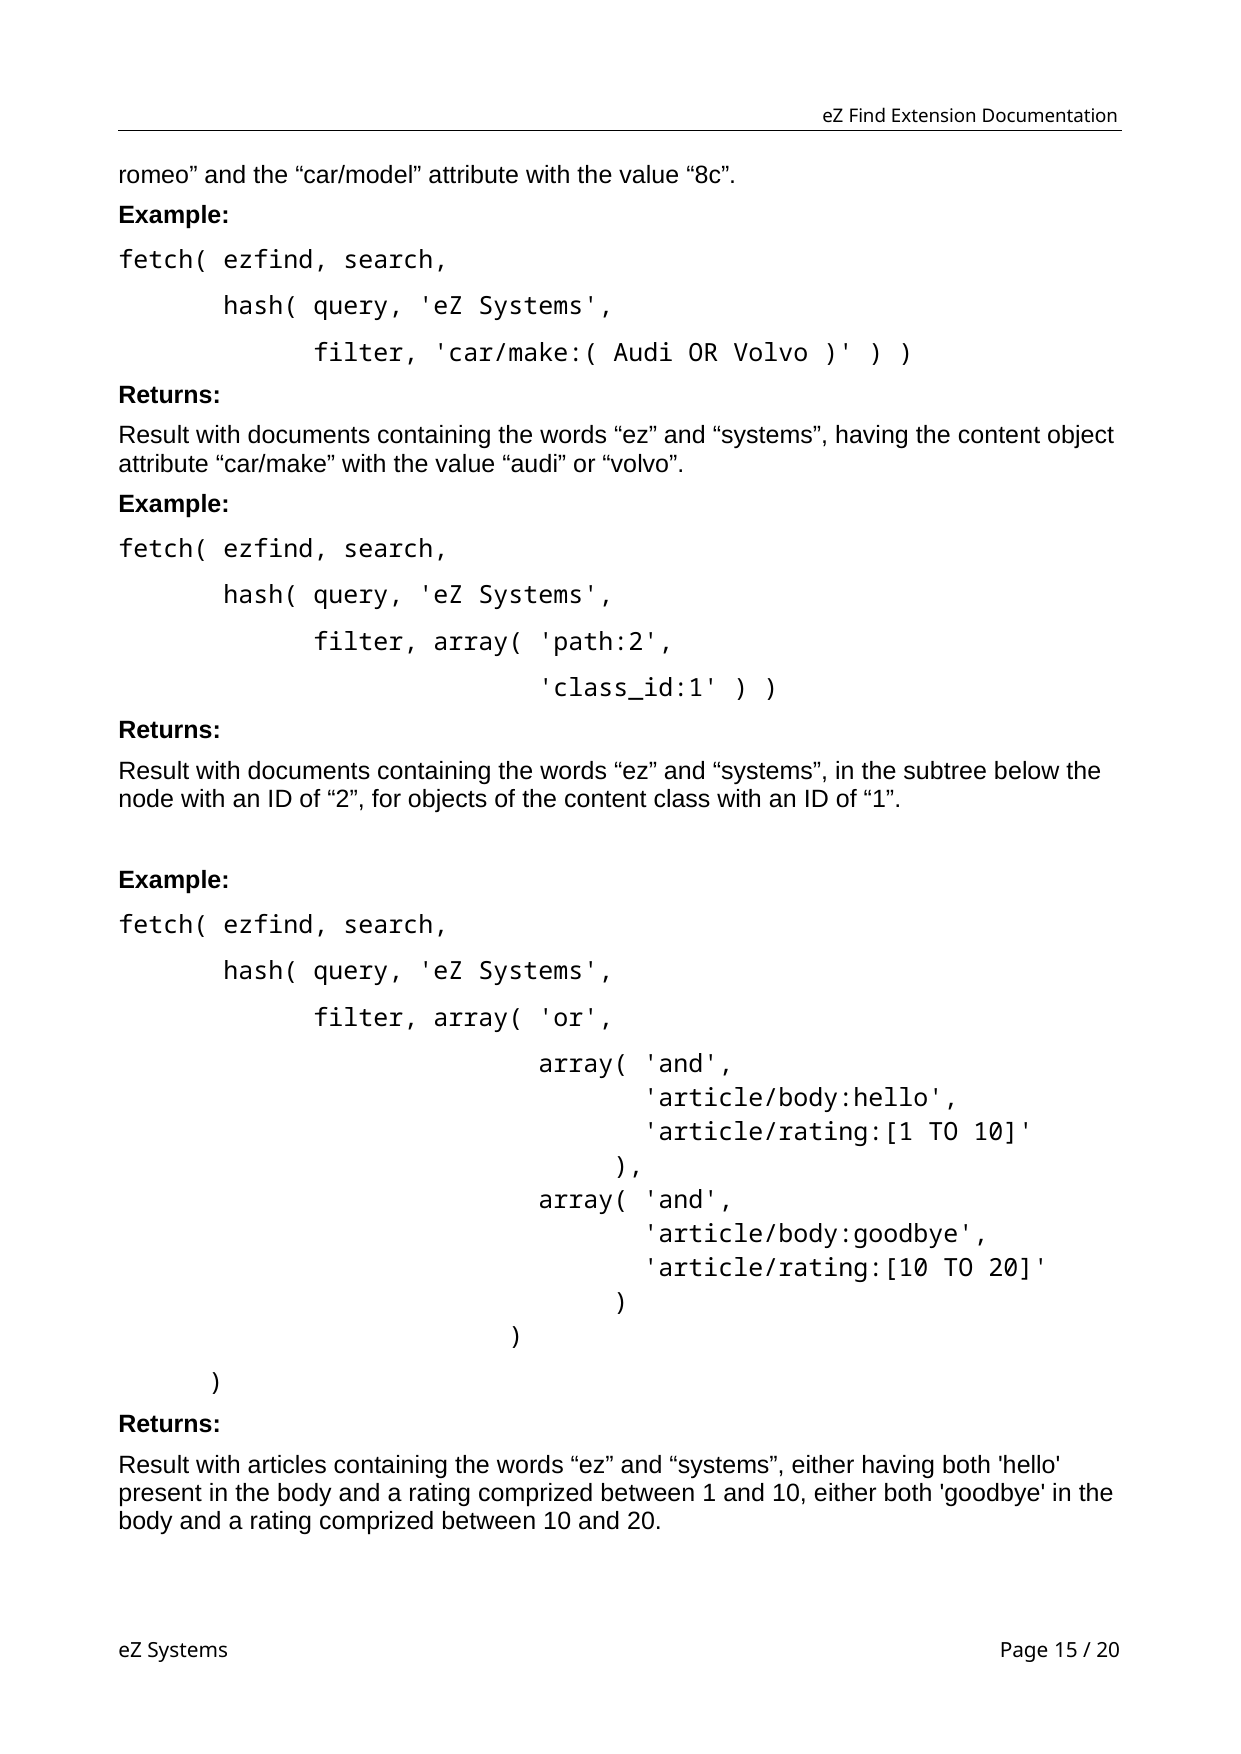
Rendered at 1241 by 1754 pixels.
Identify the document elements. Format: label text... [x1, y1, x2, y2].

text Result with articles containing the words “ez” and “systems”, either having both 'hello' present in the body and a rating comprized between 1 and 10, either both 'goodbye' in the body and a rating comprized between 10 and 20. [118, 1451, 1122, 1535]
text fetch( ezfind, search, [118, 530, 1122, 564]
text Example: [118, 201, 1122, 229]
text hash( query, 'eZ Systems', [118, 953, 1122, 987]
text fetch( ezfind, search, [118, 906, 1122, 940]
text 'class_id:1' ) ) [118, 670, 1122, 704]
text Example: [118, 490, 1122, 518]
text Example: [118, 866, 1122, 894]
text romeo” and the “car/model” attribute with the value “8c”. [118, 160, 1122, 188]
text Result with documents containing the words “ez” and “systems”, having the content object attribute “car/make” with the value “audi” or “volvo”. [118, 421, 1122, 477]
text Result with documents containing the words “ez” and “systems”, in the subtree below the node with an ID of “2”, for objects of the content class with an ID of “1”. [118, 757, 1122, 813]
text Returns: [118, 1410, 1122, 1438]
text filter, 'car/make:( Audi OR Volvo )' ) ) [118, 334, 1122, 368]
text hash( query, 'eZ Systems', [118, 288, 1122, 322]
text Returns: [118, 716, 1122, 744]
text Returns: [118, 381, 1122, 409]
text array( 'and', 'article/body:hello', 'article/rating:[1 TO 10]' ), array( 'and', 'article/body:goodbye', 'article/rating:[10 TO 20]' ) ) [118, 1046, 1122, 1351]
text filter, array( 'path:2', [118, 623, 1122, 657]
text ) [118, 1364, 1122, 1398]
text fetch( ezfind, search, [118, 241, 1122, 275]
text filter, array( 'or', [118, 999, 1122, 1033]
text hash( query, 'eZ Systems', [118, 577, 1122, 611]
